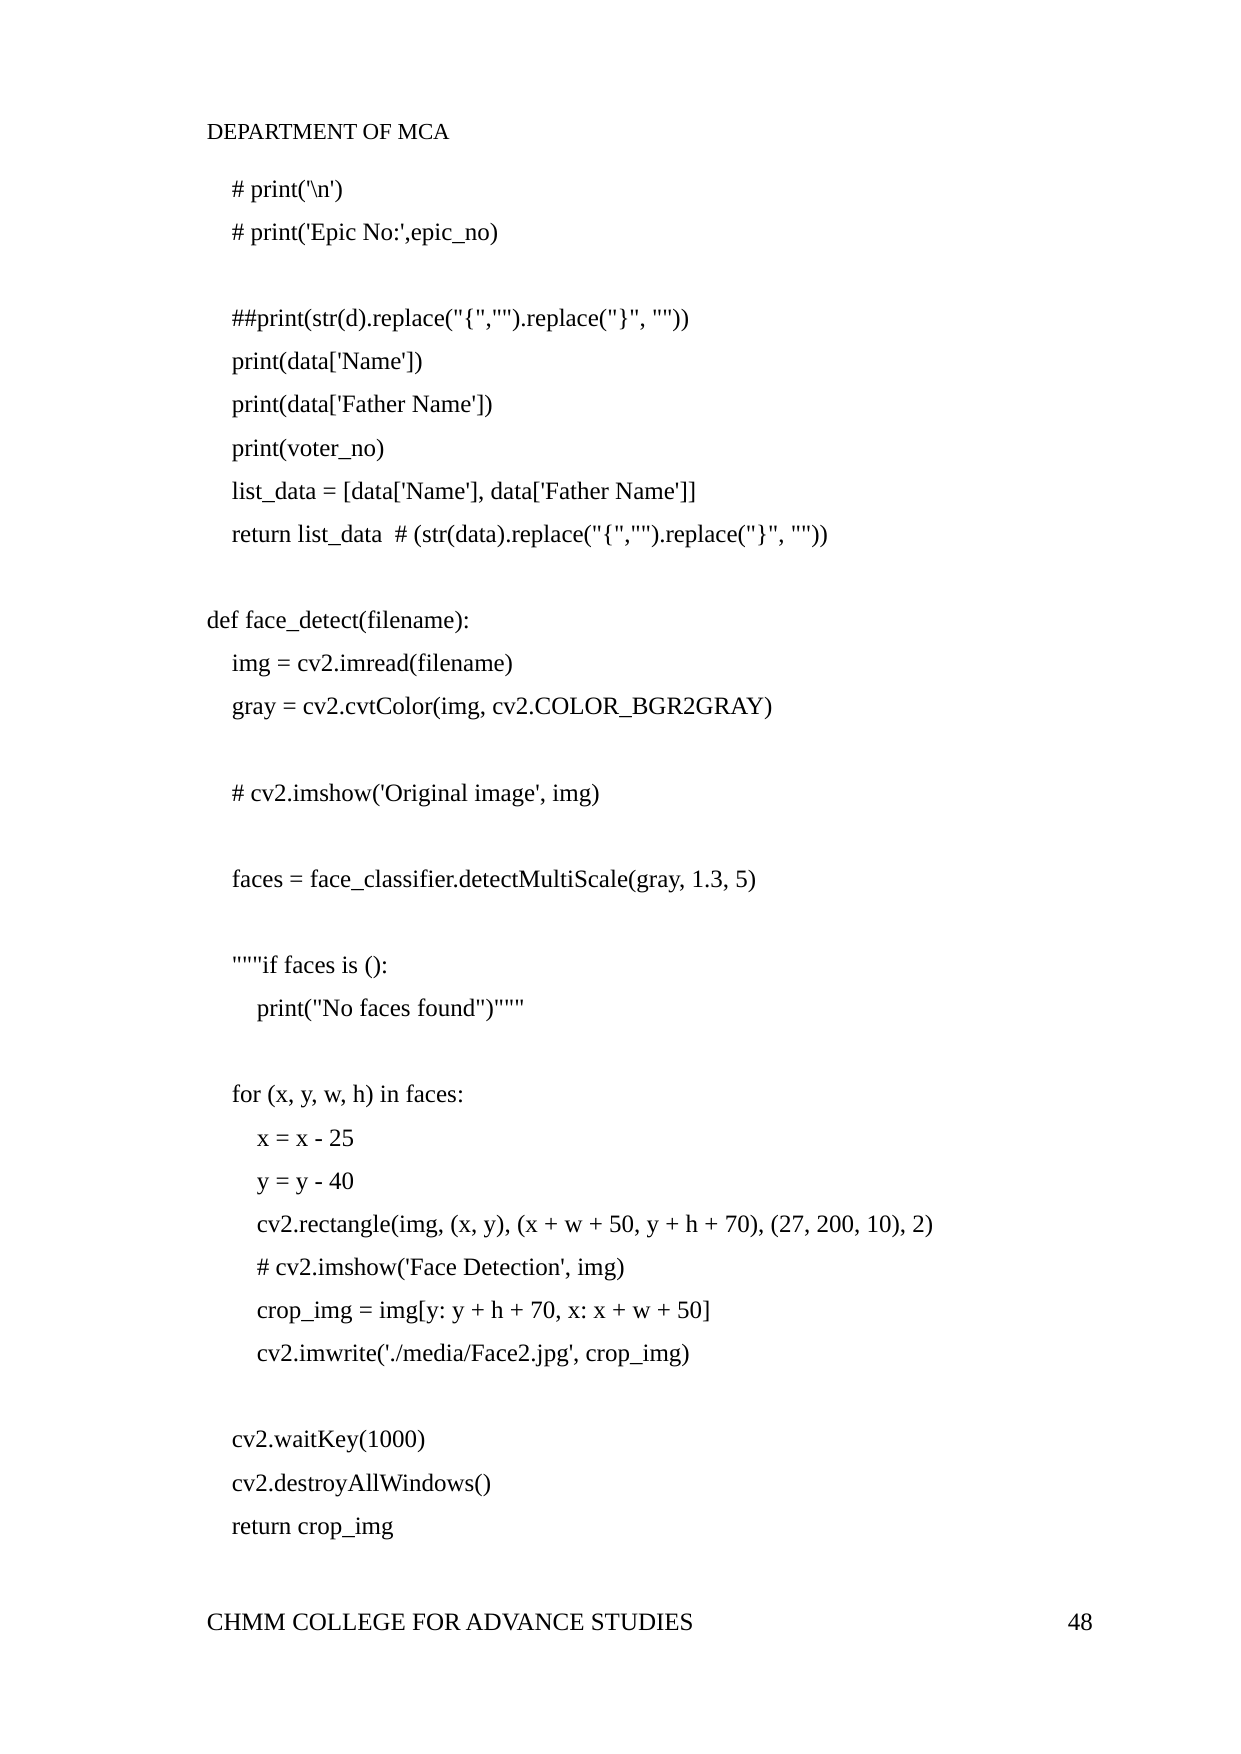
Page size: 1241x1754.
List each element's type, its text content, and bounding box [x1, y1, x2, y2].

text print(data['Father Name']) [207, 389, 1093, 418]
text return list_data # (str(data).replace("{","").replace("}", "")) [207, 519, 1093, 548]
text print("No faces found")""" [207, 993, 1093, 1022]
text y = y - 40 [207, 1166, 1093, 1194]
text crop_img = img[y: y + h + 70, x: x + w + 50] [207, 1295, 1093, 1324]
text cv2.waitKey(1000) [207, 1424, 1093, 1453]
text print(data['Name']) [207, 346, 1093, 375]
text cv2.rectangle(img, (x, y), (x + w + 50, y + h + 70), (27, 200, 10), 2) [207, 1209, 1093, 1238]
text def face_detect(filename): [207, 605, 1093, 634]
text cv2.imwrite('./media/Face2.jpg', crop_img) [207, 1338, 1093, 1367]
text return crop_img [207, 1511, 1093, 1539]
text cv2.destroyAllWindows() [207, 1468, 1093, 1496]
text # print('Epic No:',epic_no) [207, 217, 1093, 246]
text ##print(str(d).replace("{","").replace("}", "")) [207, 303, 1093, 332]
text for (x, y, w, h) in faces: [207, 1079, 1093, 1108]
text print(voter_no) [207, 433, 1093, 461]
text # cv2.imshow('Original image', img) [207, 778, 1093, 806]
text # print('\n') [207, 174, 1093, 203]
text img = cv2.imread(filename) [207, 648, 1093, 677]
text x = x - 25 [207, 1123, 1093, 1151]
text # cv2.imshow('Face Detection', img) [207, 1252, 1093, 1281]
text faces = face_classifier.detectMultiScale(gray, 1.3, 5) [207, 864, 1093, 893]
text list_data = [data['Name'], data['Father Name']] [207, 476, 1093, 504]
text gray = cv2.cvtColor(img, cv2.COLOR_BGR2GRAY) [207, 691, 1093, 720]
text """if faces is (): [207, 950, 1093, 979]
